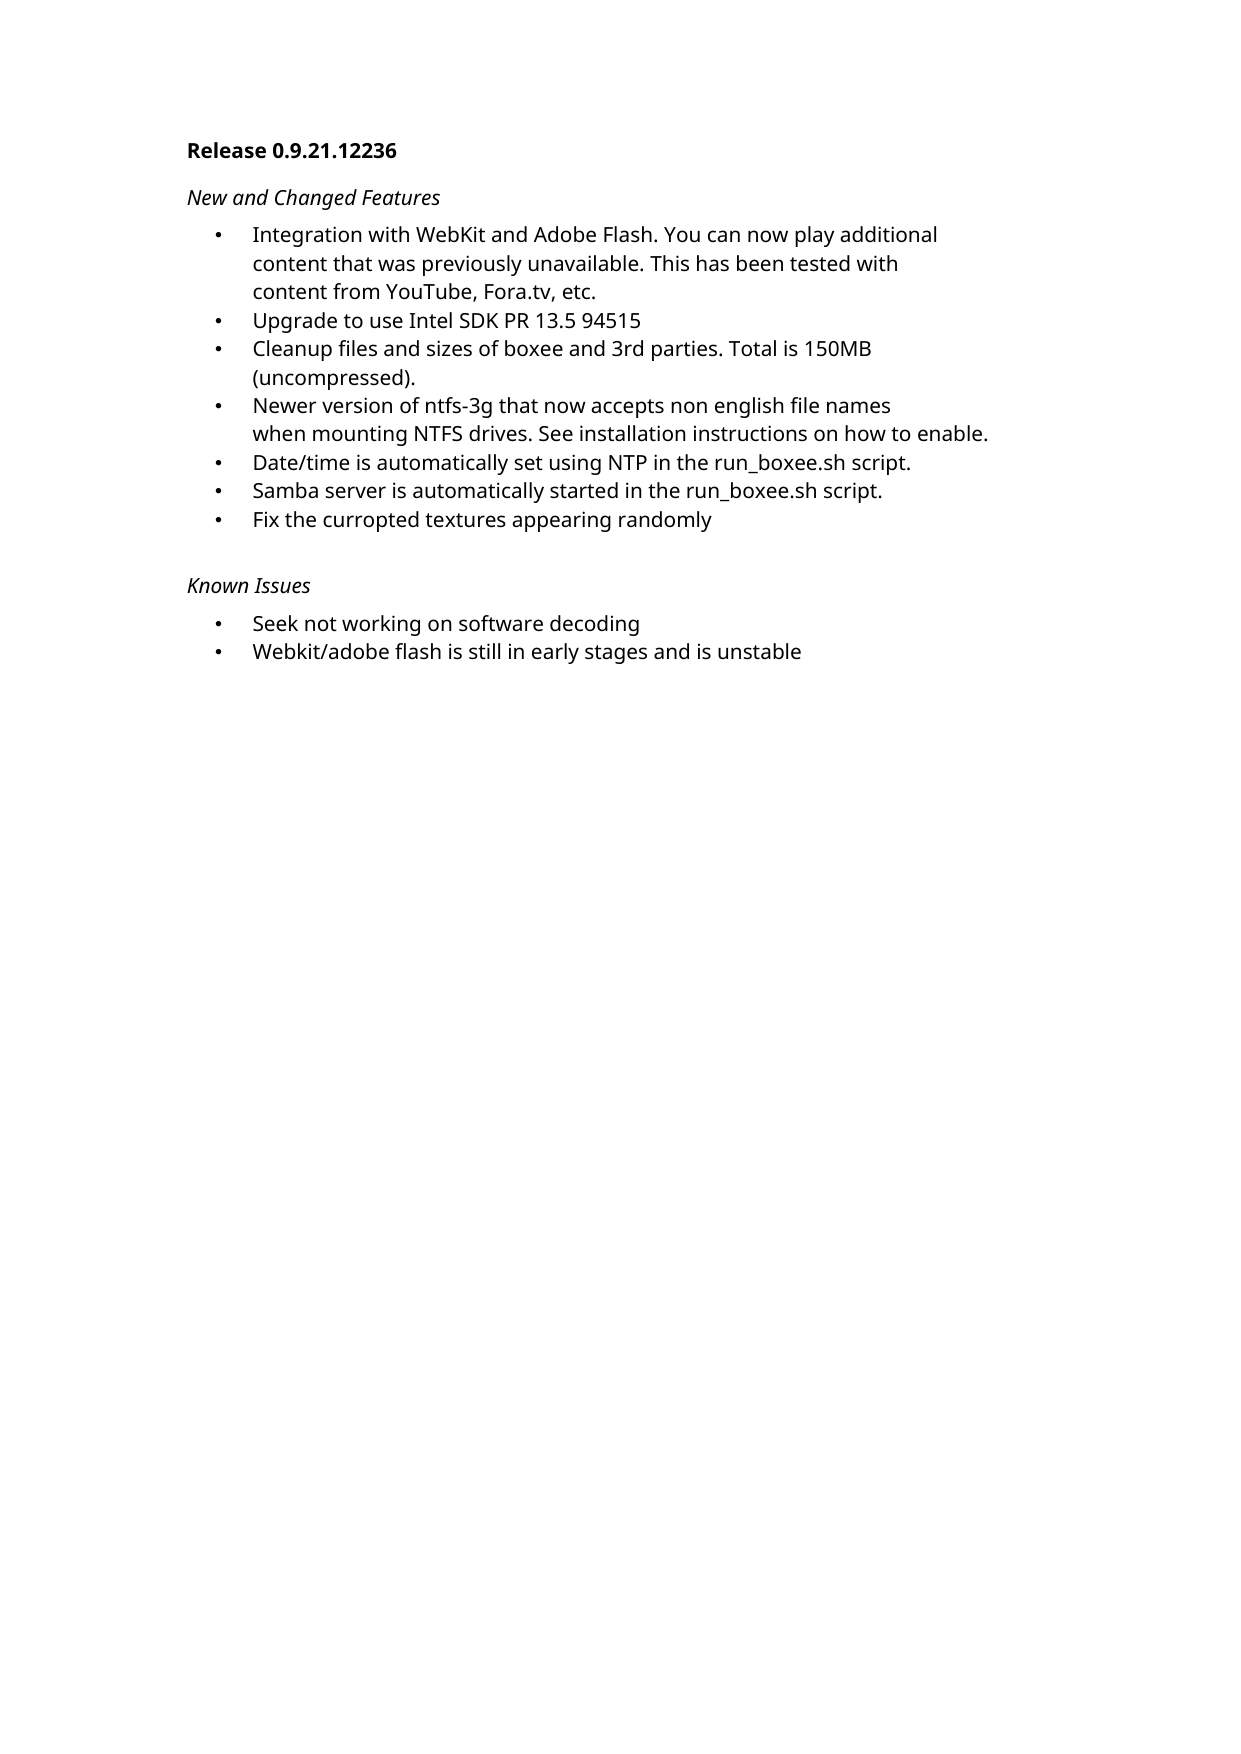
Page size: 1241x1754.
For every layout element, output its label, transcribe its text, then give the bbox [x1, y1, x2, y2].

list Webkit/adobe flash is still in early stages and is unstable [802, 637, 1152, 666]
list when mounting NTFS drives. See installation instructions on how to enable. [215, 419, 1152, 448]
list Cleanup files and sizes of boxee and 3rd parties. Total is 150MB [878, 334, 1152, 363]
list Newer version of ntfs-3g that now accepts non english file names [891, 391, 1152, 419]
list Fix the curropted textures appearing randomly [215, 505, 252, 533]
list content that was previously unavailable. This has been tested with [899, 249, 1152, 277]
subtitle Known Issues [313, 571, 1142, 599]
list content from YouTube, Fora.tv, etc. [215, 277, 252, 306]
list Seek not working on software decoding [215, 609, 252, 637]
list Integration with WebKit and Adobe Flash. You can now play additional [938, 220, 1152, 249]
list (uncompressed). [416, 363, 1152, 391]
list Samba server is automatically started in the run_boxee.sh script. [883, 476, 1152, 505]
list Seek not working on software decoding [640, 609, 1152, 637]
list Date/time is automatically set using NTP in the run_boxee.sh script. [912, 448, 1152, 476]
subtitle New and Changed Features [443, 183, 1142, 211]
subtitle Release 0.9.21.12236 [397, 136, 1142, 164]
list content from YouTube, Fora.tv, etc. [602, 277, 1152, 306]
list Upgrade to use Intel SDK PR 13.5 94515 [641, 306, 1152, 334]
list Upgrade to use Intel SDK PR 13.5 94515 [215, 306, 252, 334]
list (uncompressed). [215, 363, 252, 391]
list Fix the curropted textures appearing randomly [712, 505, 1152, 533]
